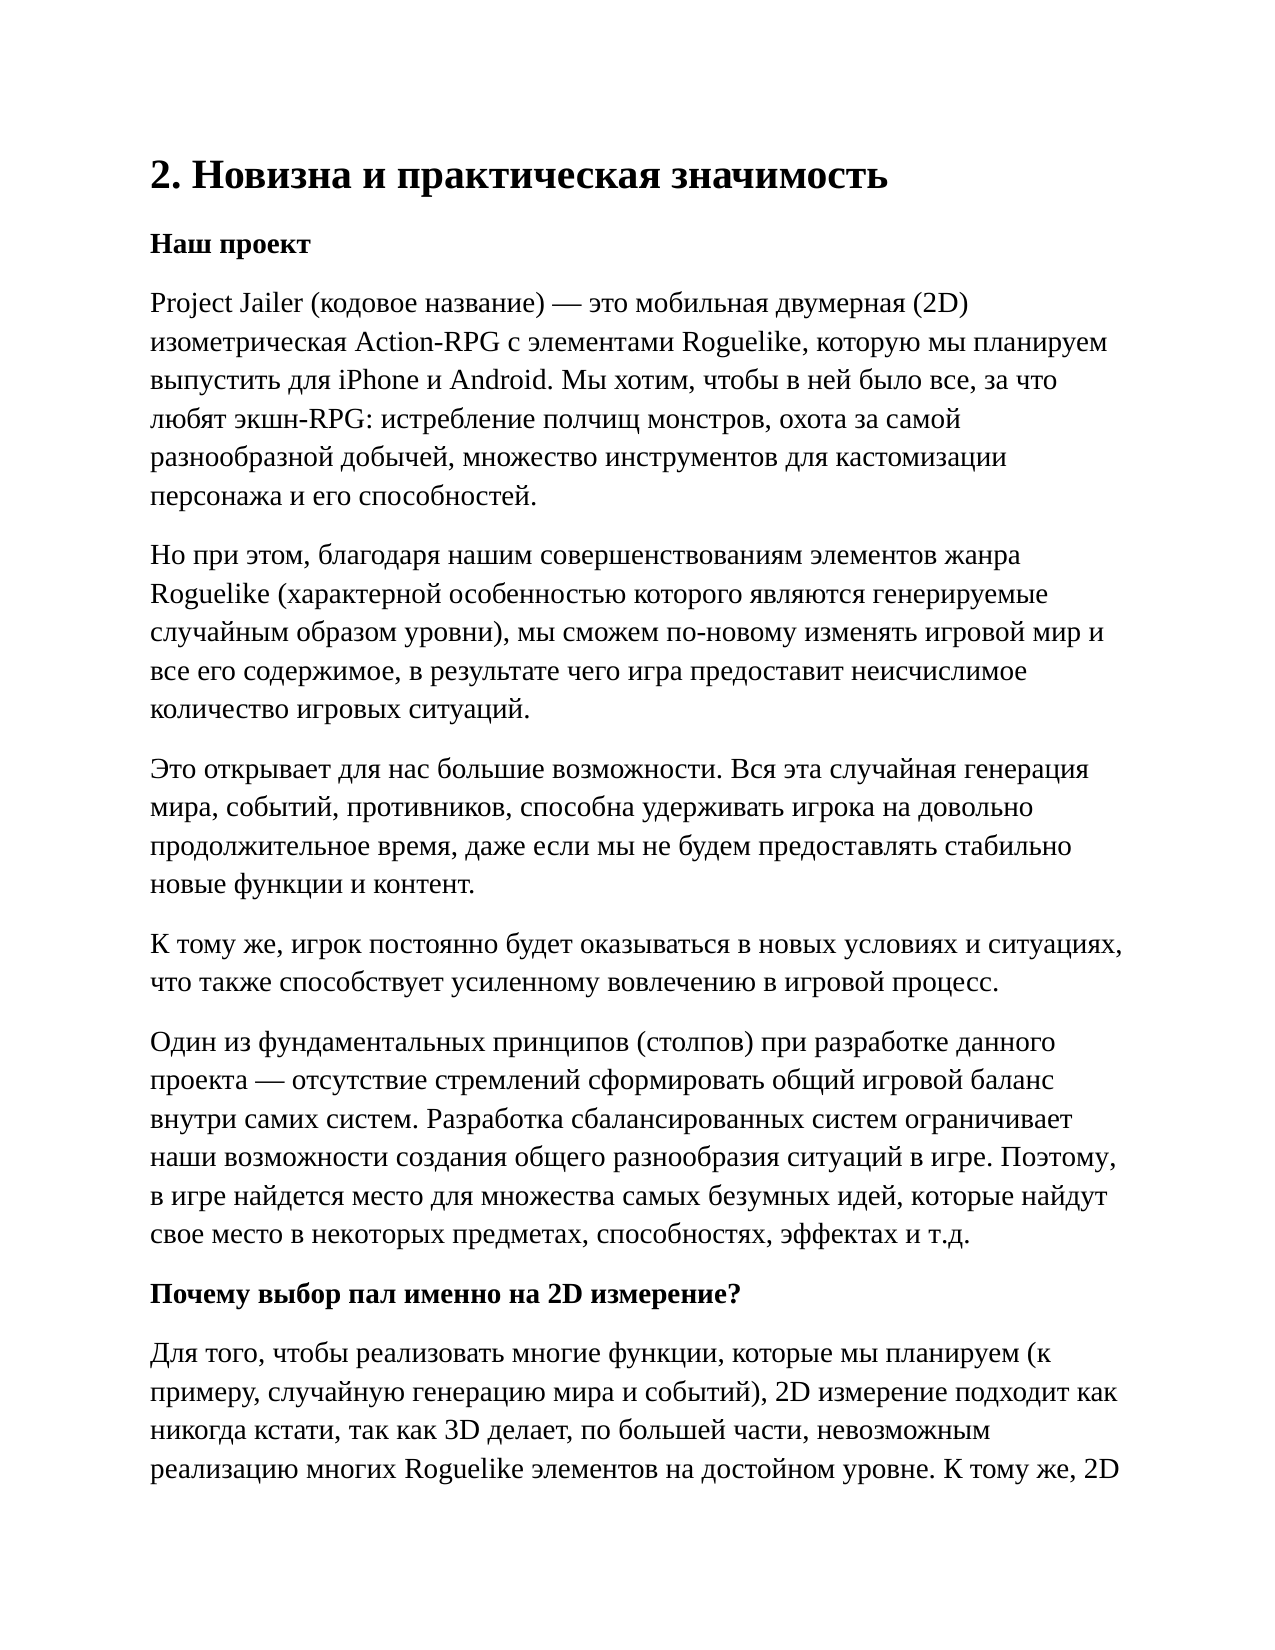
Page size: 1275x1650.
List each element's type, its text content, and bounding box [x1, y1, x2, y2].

text Это открывает для нас большие возможности. Вся эта случайная генерация мира, событий, противников, способна удерживать игрока на довольно продолжительное время, даже если мы не будем предоставлять стабильно новые функции и контент. [150, 751, 1125, 900]
text К тому же, игрок постоянно будет оказываться в новых условиях и ситуациях, что также способствует усиленному вовлечению в игровой процесс. [150, 926, 1125, 998]
text Но при этом, благодаря нашим совершенствованиям элементов жанра Roguelike (характерной особенностью которого являются генерируемые случайным образом уровни), мы сможем по-новому изменять игровой мир и все его содержимое, в результате чего игра предоставит неисчислимое количество игровых ситуаций. [150, 537, 1125, 725]
text Для того, чтобы реализовать многие функции, которые мы планируем (к примеру, случайную генерацию мира и событий), 2D измерение подходит как никогда кстати, так как 3D делает, по большей части, невозможным реализацию многих Roguelike элементов на достойном уровне. К тому же, 2D [150, 1335, 1125, 1484]
text Project Jailer (кодовое название) — это мобильная двумерная (2D) изометрическая Action-RPG с элементами Roguelike, которую мы планируем выпустить для iPhone и Android. Мы хотим, чтобы в ней было все, за что любят экшн-RPG: истребление полчищ монстров, охота за самой разнообразной добычей, множество инструментов для кастомизации персонажа и его способностей. [150, 285, 1125, 512]
text Один из фундаментальных принципов (столпов) при разработке данного проекта — отсутствие стремлений сформировать общий игровой баланс внутри самих систем. Разработка сбалансированных систем ограничивает наши возможности создания общего разнообразия ситуаций в игре. Поэтому, в игре найдется место для множества самых безумных идей, которые найдут свое место в некоторых предметах, способностях, эффектах и т.д. [150, 1024, 1125, 1250]
text Почему выбор пал именно на 2D измерение? [150, 1276, 1125, 1309]
text Наш проект [150, 226, 1125, 259]
text 2. Новизна и практическая значимость [150, 150, 1125, 198]
